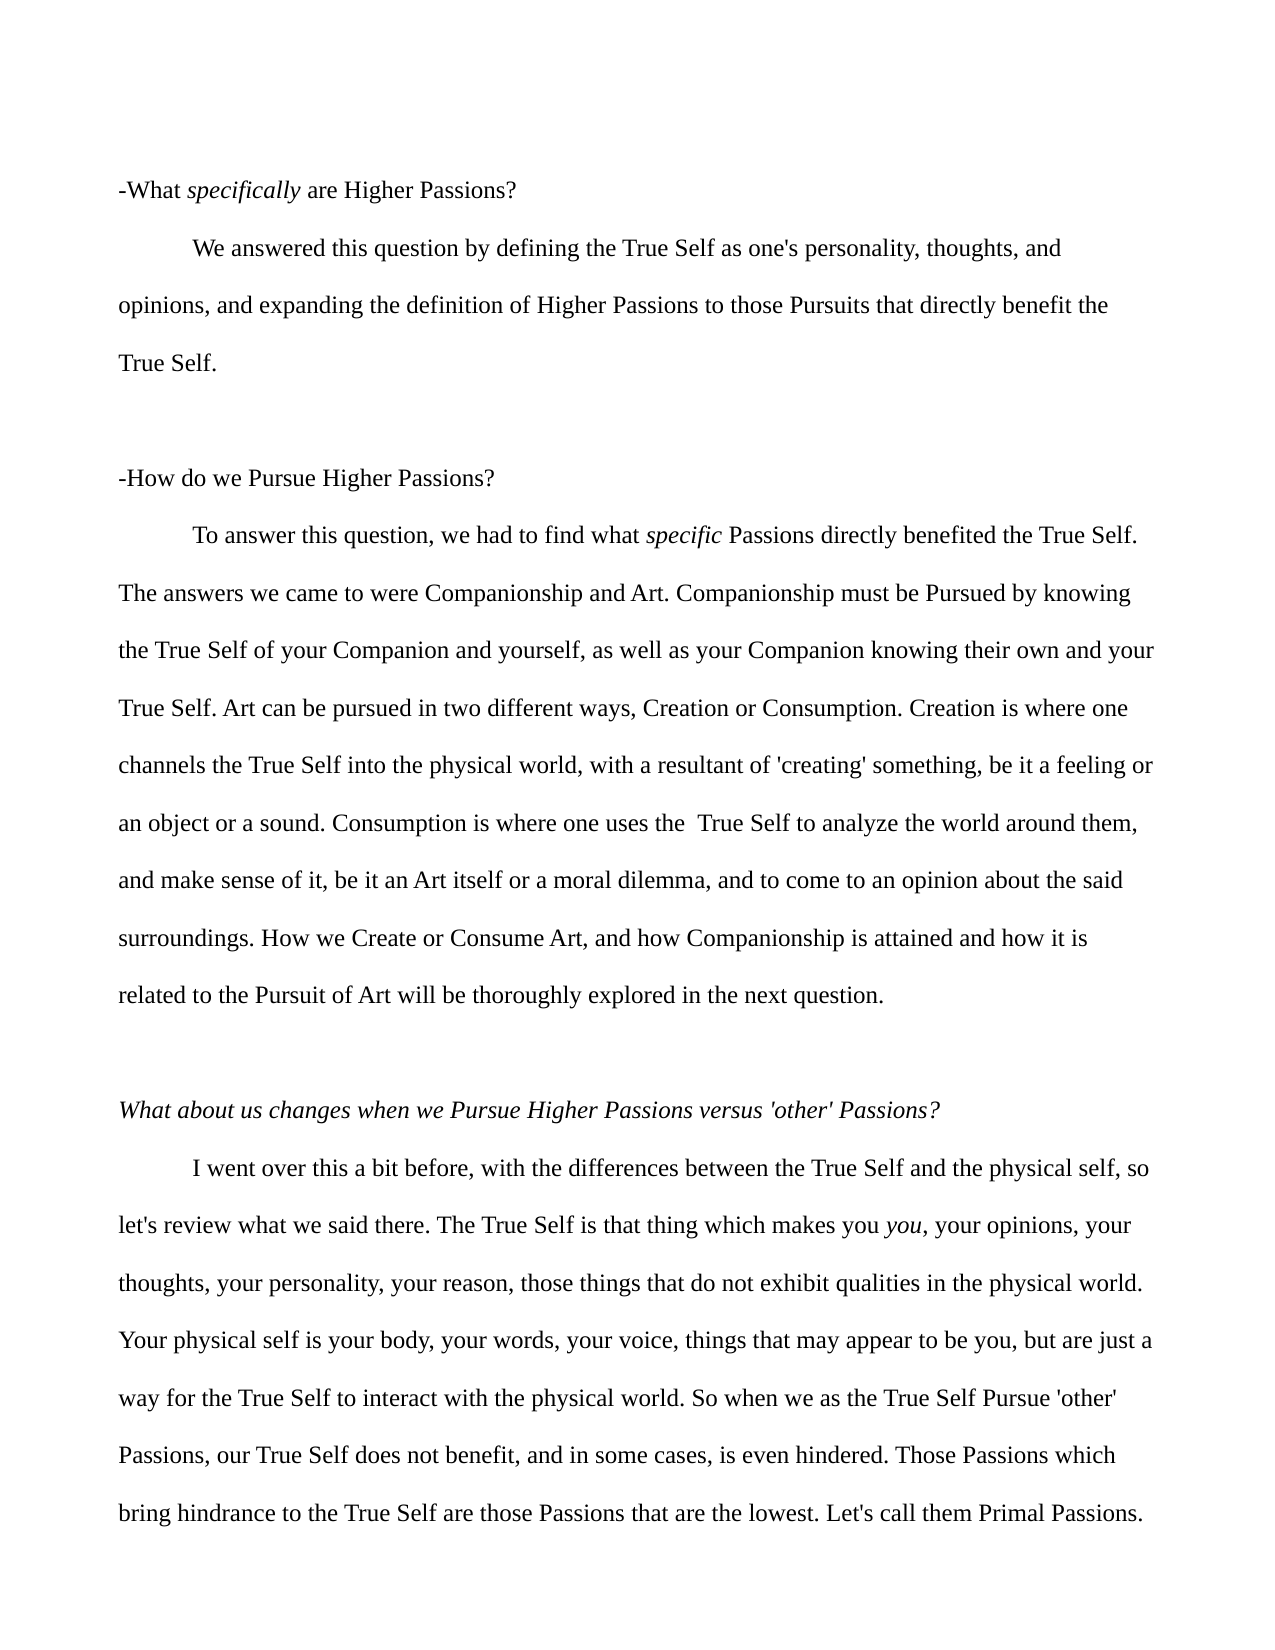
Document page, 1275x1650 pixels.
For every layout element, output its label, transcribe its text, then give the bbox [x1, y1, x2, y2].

text To answer this question, we had to find what specific Passions directly benefited the True Self. The answers we came to were Companionship and Art. Companionship must be Pursued by knowing the True Self of your Companion and yourself, as well as your Companion knowing their own and your True Self. Art can be pursued in two different ways, Creation or Consumption. Creation is where one channels the True Self into the physical world, with a resultant of 'creating' something, be it a feeling or an object or a sound. Consumption is where one uses the True Self to analyze the world around them, and make sense of it, be it an Art itself or a moral dilemma, and to come to an opinion about the said surroundings. How we Create or Consume Art, and how Companionship is attained and how it is related to the Pursuit of Art will be thoroughly explored in the next question. [118, 521, 1157, 1009]
text We answered this question by defining the True Self as one's personality, thoughts, and opinions, and expanding the definition of Higher Passions to those Pursuits that directly benefit the True Self. [118, 233, 1157, 377]
text -How do we Pursue Higher Passions? [118, 463, 1157, 492]
text What about us changes when we Pursue Higher Passions versus 'other' Passions? [118, 1096, 1157, 1124]
text -What specifically are Higher Passions? [118, 176, 1157, 204]
text I went over this a bit before, with the differences between the True Self and the physical self, so let's review what we said there. The True Self is that thing which makes you you, your opinions, your thoughts, your personality, your reason, those things that do not exhibit qualities in the physical world. Your physical self is your body, your words, your voice, things that may appear to be you, but are just a way for the True Self to interact with the physical world. So when we as the True Self Pursue 'other' Passions, our True Self does not benefit, and in some cases, is even hindered. Those Passions which bring hindrance to the True Self are those Passions that are the lowest. Let's call them Primal Passions. [118, 1153, 1157, 1527]
